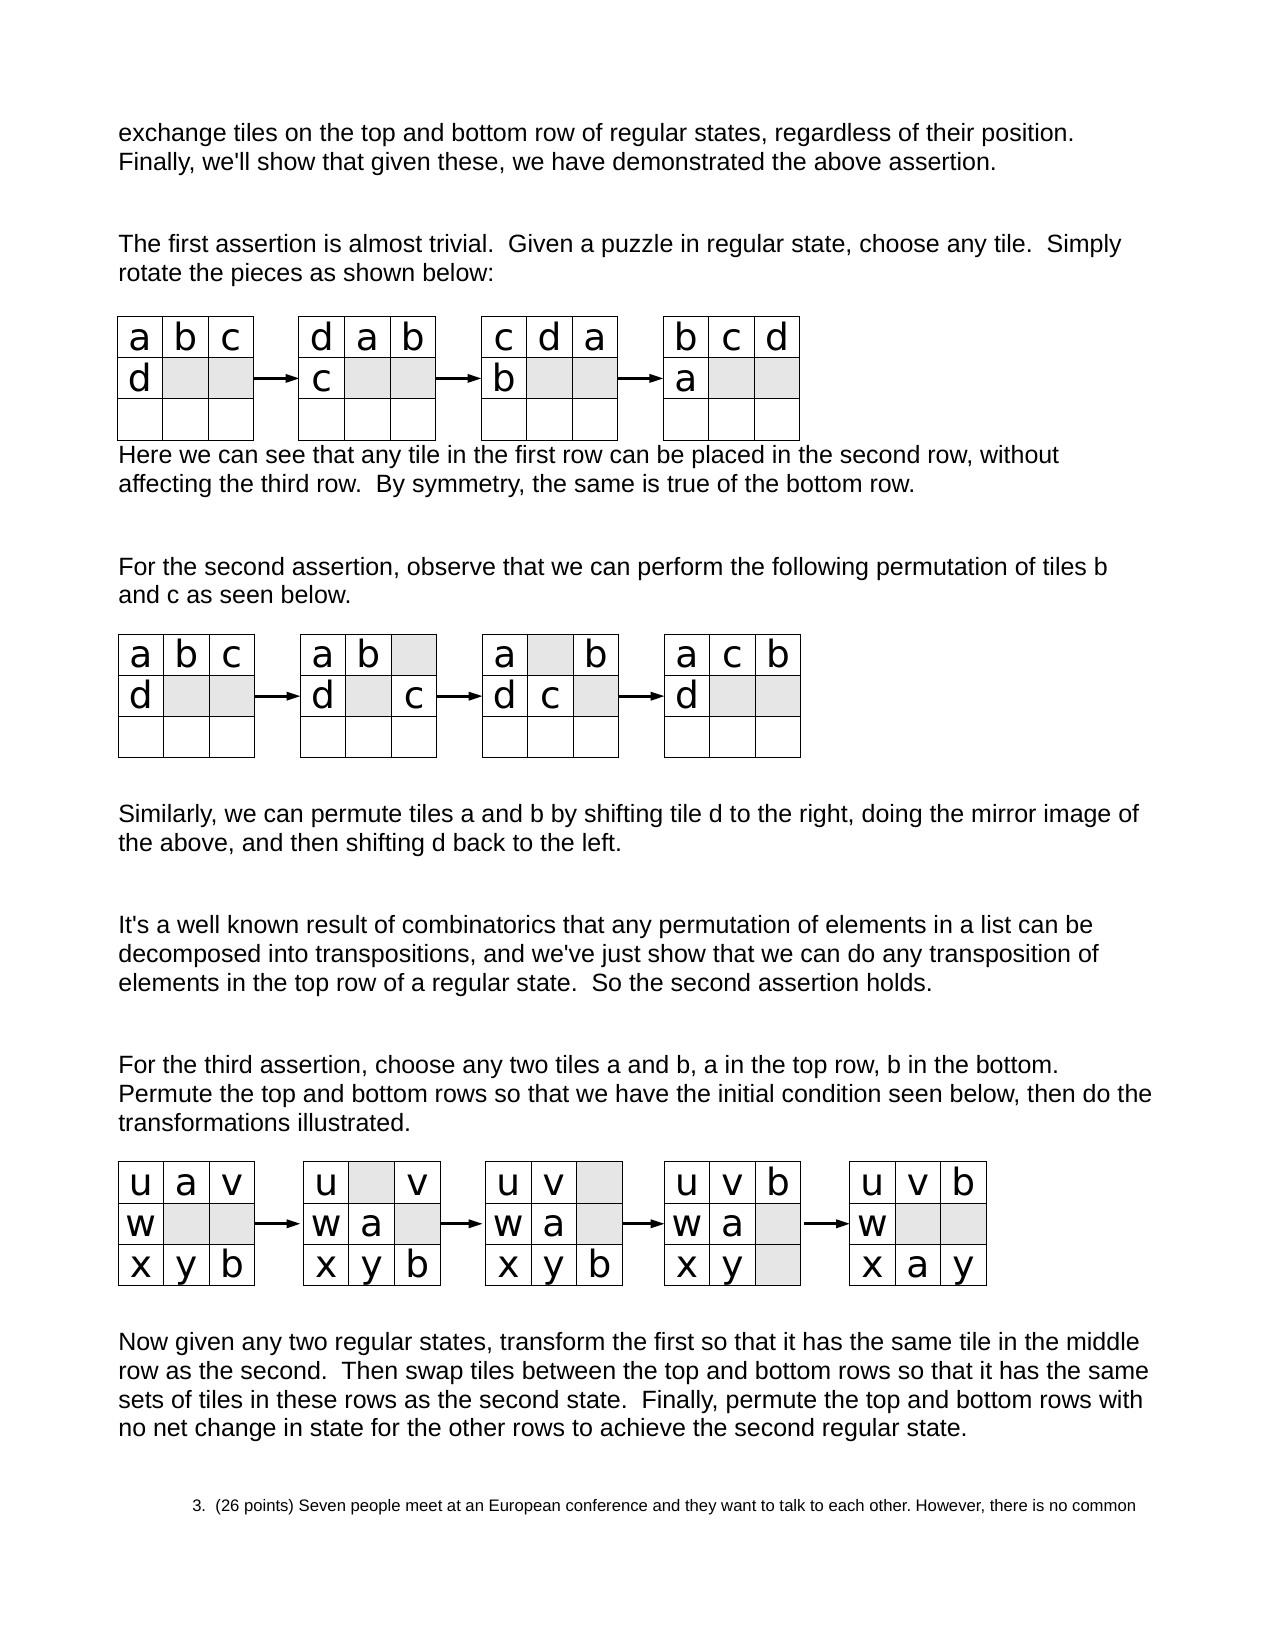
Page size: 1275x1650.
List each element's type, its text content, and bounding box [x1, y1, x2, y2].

text exchange tiles on the top and bottom row of regular states, regardless of their position. Finally, we'll show that given these, we have demonstrated the above assertion. [118, 118, 1157, 176]
text Similarly, we can permute tiles a and b by shifting tile d to the right, doing the mirror image of the above, and then shifting d back to the left. [118, 799, 1157, 857]
text For the second assertion, observe that we can perform the following permutation of tiles b and c as seen below. [118, 552, 1157, 609]
text Now given any two regular states, transform the first so that it has the same tile in the middle row as the second. Then swap tiles between the top and bottom rows so that it has the same sets of tiles in these rows as the second state. Finally, permute the top and bottom rows with no net change in state for the other rows to achieve the second regular state. [118, 1327, 1157, 1442]
text The first assertion is almost trivial. Given a puzzle in regular state, choose any tile. Simply rotate the pieces as shown below: [118, 229, 1157, 287]
text 3. (26 points) Seven people meet at an European conference and they want to talk to each other. However, there is no common [192, 1496, 1157, 1515]
text For the third assertion, choose any two tiles a and b, a in the top row, b in the bottom. Permute the top and bottom rows so that we have the initial condition seen below, then do the transformations illustrated. [118, 1051, 1157, 1137]
text It's a well known result of combinatorics that any permutation of elements in a list can be decomposed into transpositions, and we've just show that we can do any transposition of elements in the top row of a regular state. So the second assertion holds. [118, 911, 1157, 997]
text Here we can see that any tile in the first row can be placed in the second row, without affecting the third row. By symmetry, the same is true of the bottom row. [118, 299, 1157, 498]
